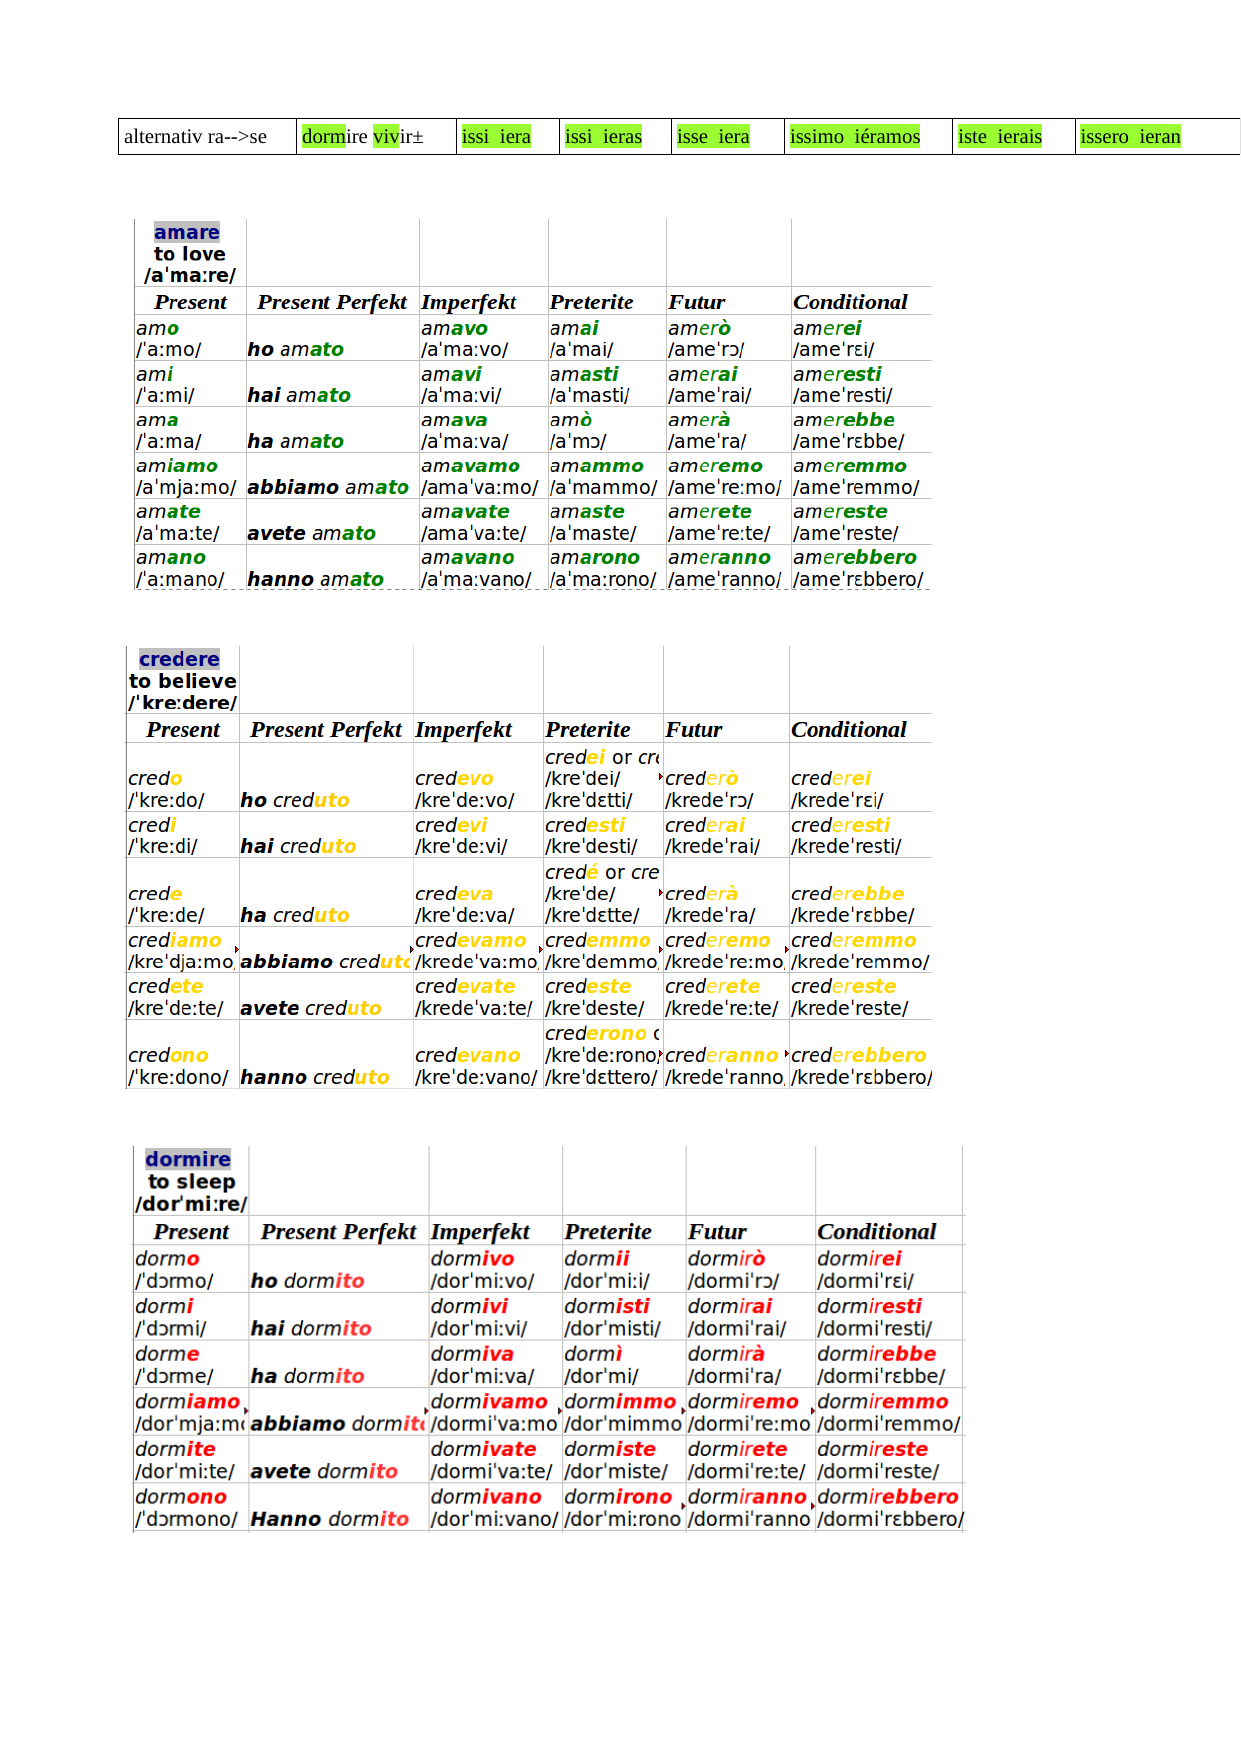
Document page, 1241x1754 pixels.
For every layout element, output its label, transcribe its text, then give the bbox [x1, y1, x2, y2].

table_cell issero ieran [1076, 119, 1240, 154]
picture [132, 1146, 966, 1533]
table_cell dormire vivir± [297, 119, 456, 154]
table_cell issimo iéramos [785, 119, 952, 154]
picture [125, 646, 933, 1089]
table_cell issi ieras [560, 119, 671, 154]
table_cell isse iera [672, 119, 784, 154]
picture [134, 219, 932, 590]
table_cell issi iera [457, 119, 559, 154]
table_cell iste ierais [953, 119, 1075, 154]
table_cell alternativ ra-->se [119, 119, 296, 154]
